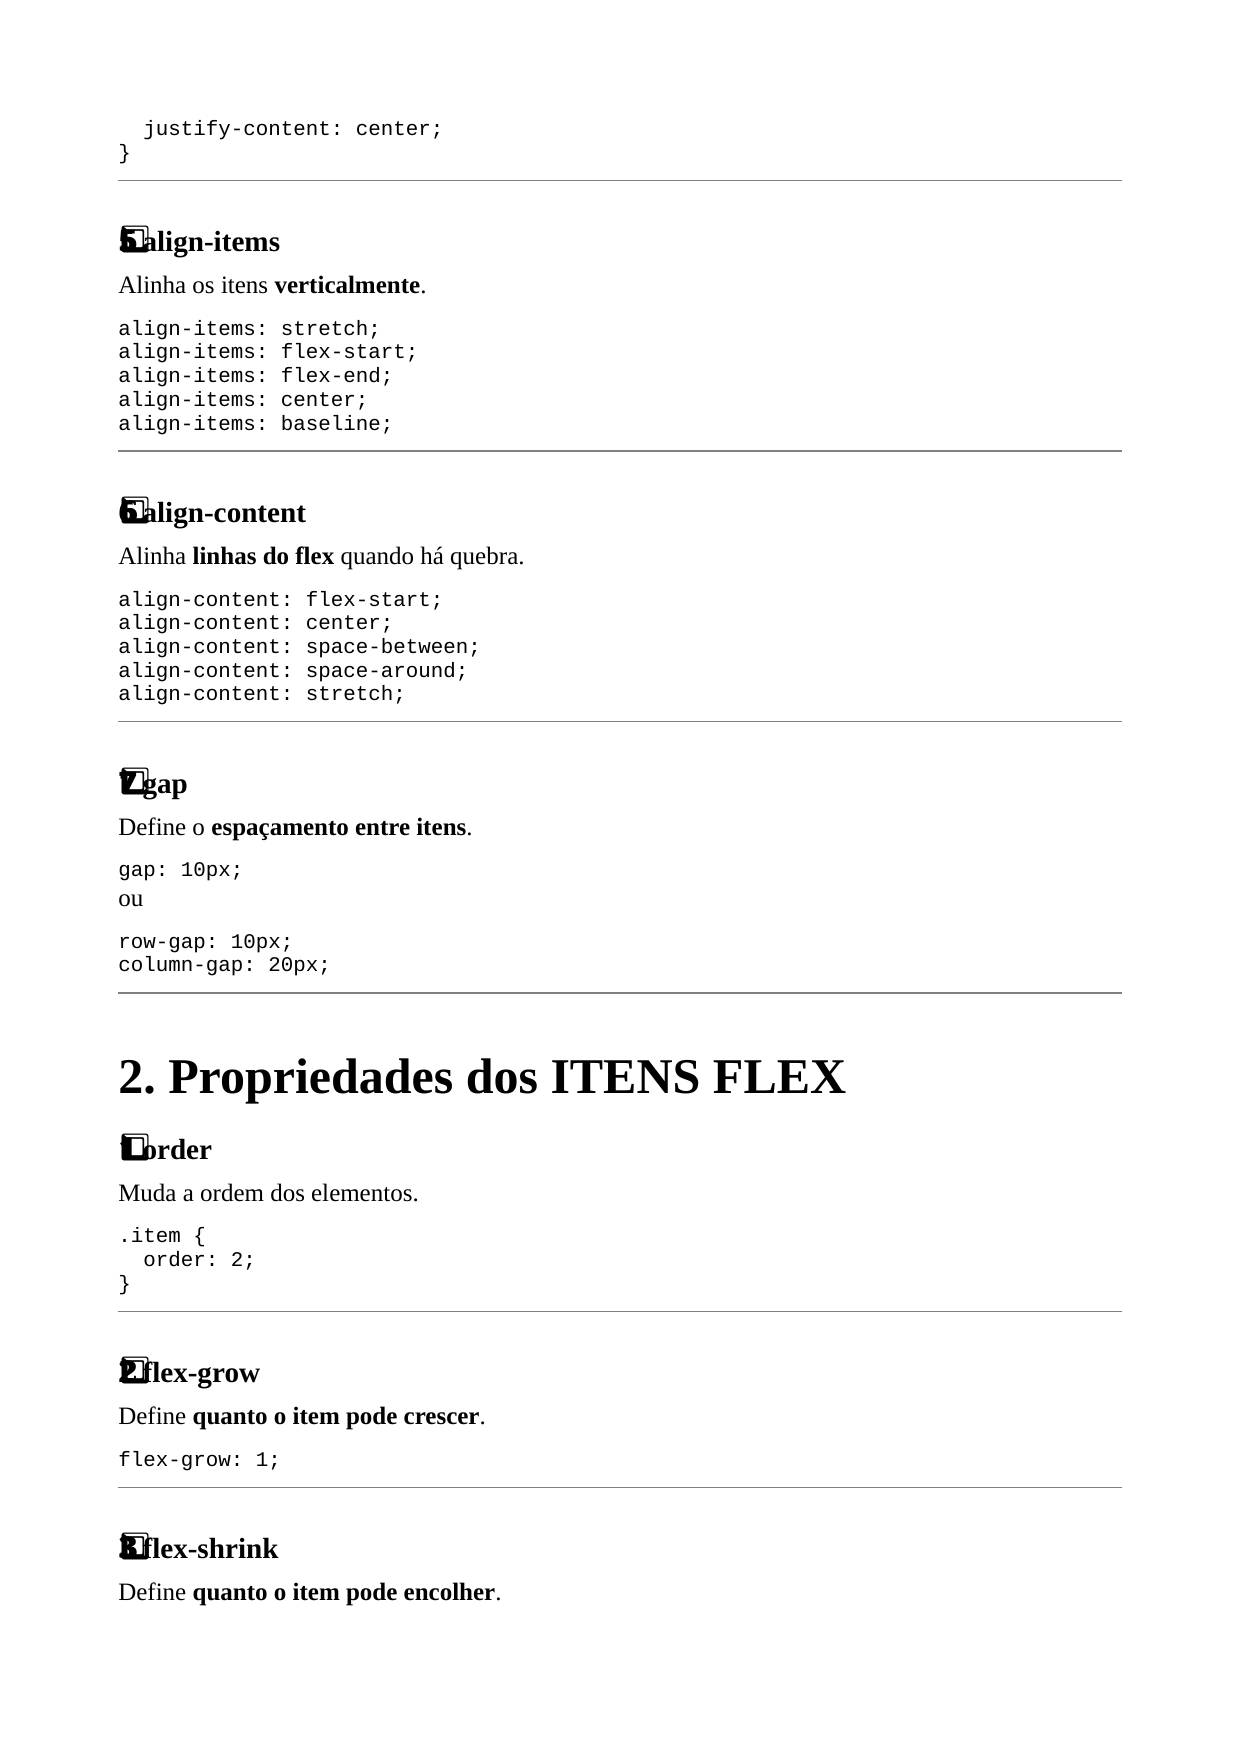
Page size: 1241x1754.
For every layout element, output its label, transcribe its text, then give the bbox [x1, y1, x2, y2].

subtitle 1️⃣ order [118, 1132, 1122, 1165]
text align-content: flex-start; [118, 589, 1122, 612]
text Define quanto o item pode encolher. [118, 1577, 1122, 1606]
text .item { [118, 1225, 1122, 1249]
text justify-content: center; [118, 118, 1122, 142]
text Muda a ordem dos elementos. [118, 1178, 1122, 1207]
text align-items: center; [118, 389, 1122, 412]
text Define quanto o item pode crescer. [118, 1401, 1122, 1430]
text row-gap: 10px; [118, 931, 1122, 954]
text align-items: flex-start; [118, 342, 1122, 365]
text Define o espaçamento entre itens. [118, 812, 1122, 841]
text } [118, 1273, 1122, 1296]
subtitle 5️⃣ align-items [118, 224, 1122, 258]
text } [118, 142, 1122, 165]
text flex-grow: 1; [118, 1449, 1122, 1472]
text align-items: flex-end; [118, 365, 1122, 389]
text align-content: center; [118, 612, 1122, 636]
text order: 2; [118, 1249, 1122, 1273]
text align-items: baseline; [118, 412, 1122, 436]
text gap: 10px; [118, 859, 1122, 883]
text align-content: stretch; [118, 683, 1122, 707]
text Alinha linhas do flex quando há quebra. [118, 541, 1122, 570]
subtitle 7️⃣ gap [118, 766, 1122, 799]
subtitle 2️⃣ flex-grow [118, 1355, 1122, 1389]
text ou [118, 883, 1122, 912]
text align-content: space-between; [118, 636, 1122, 659]
subtitle 2. Propriedades dos ITENS FLEX [118, 1047, 1122, 1105]
text Alinha os itens verticalmente. [118, 270, 1122, 299]
subtitle 6️⃣ align-content [118, 495, 1122, 528]
text align-content: space-around; [118, 659, 1122, 683]
text align-items: stretch; [118, 318, 1122, 342]
text column-gap: 20px; [118, 954, 1122, 978]
subtitle 3️⃣ flex-shrink [118, 1531, 1122, 1565]
